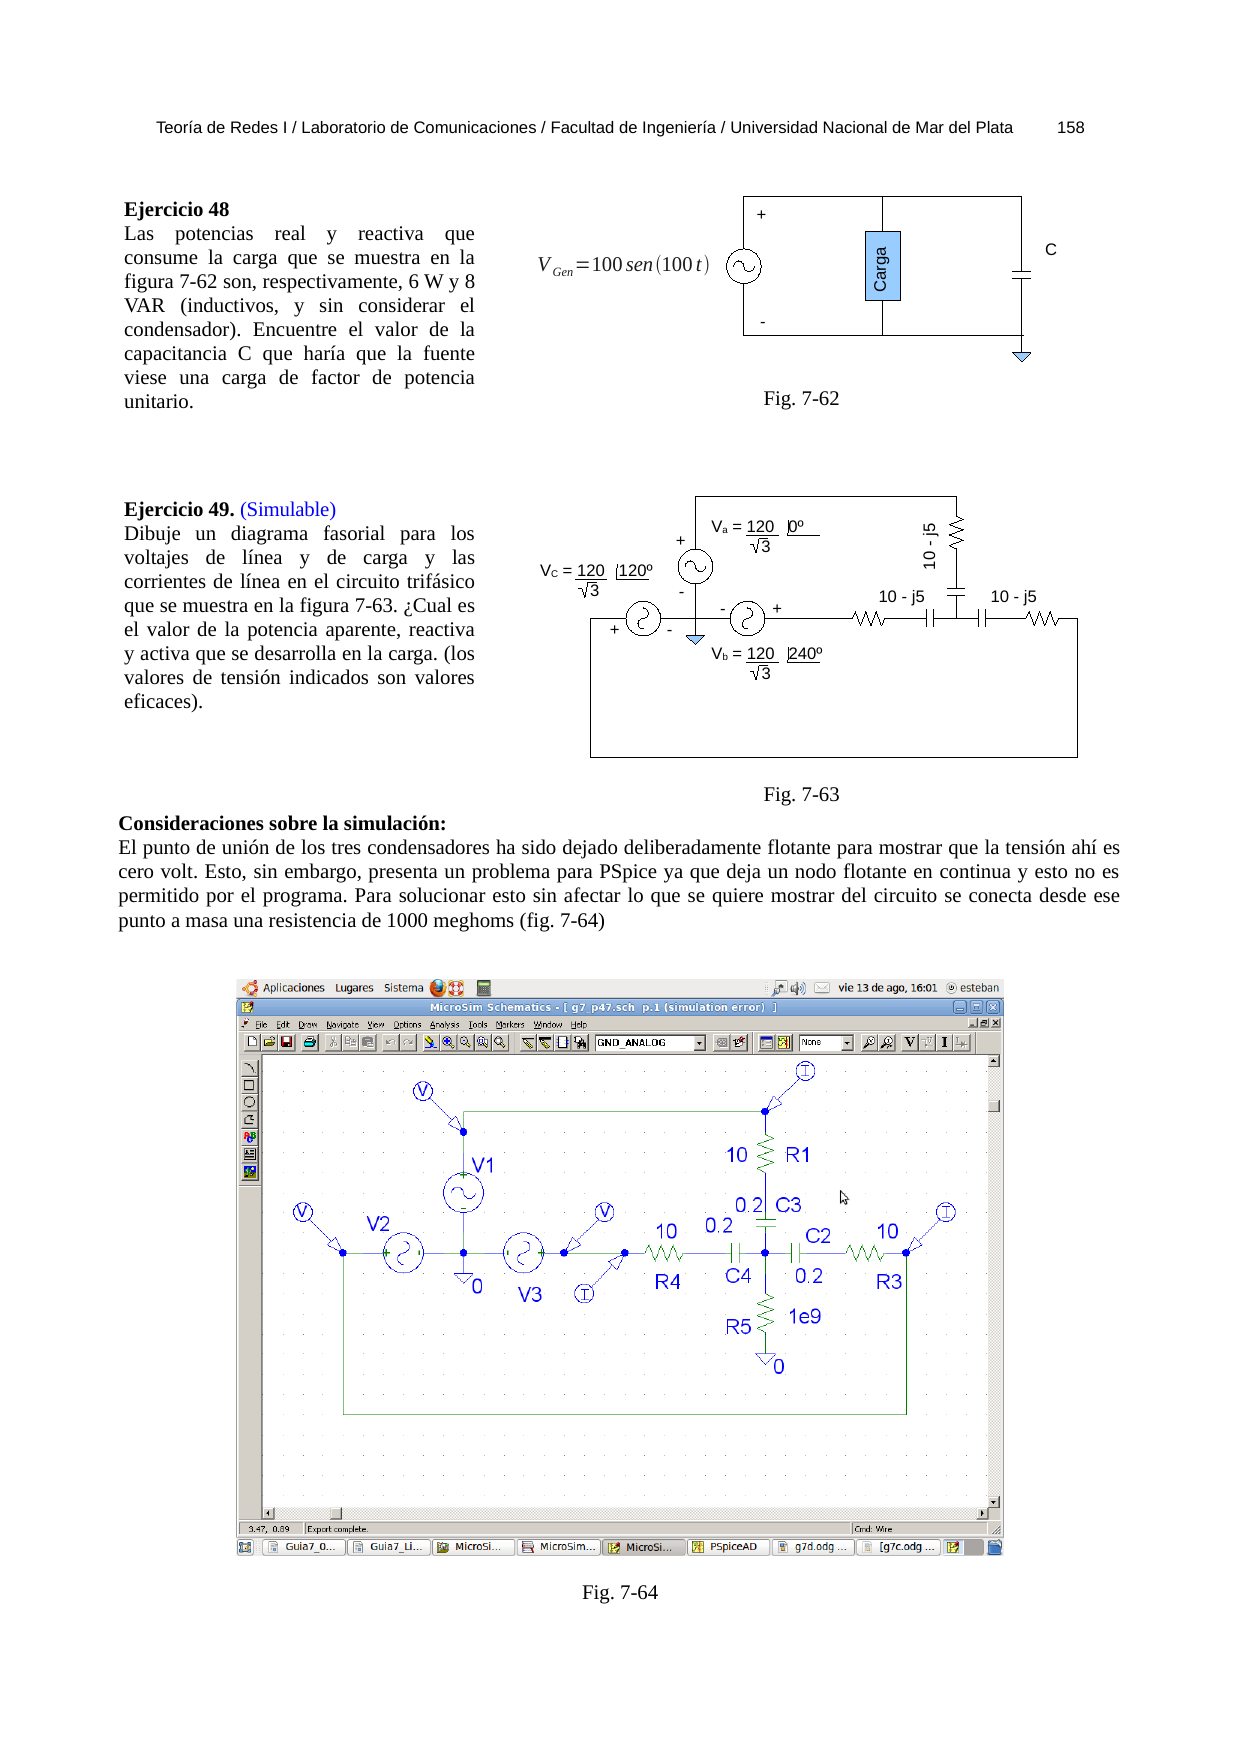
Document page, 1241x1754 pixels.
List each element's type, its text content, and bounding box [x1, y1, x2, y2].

text Consideraciones sobre la simulación: [118, 811, 1122, 835]
table_header Ejercicio 48 Las potencias real y reactiva que consume la carga que se muestra en la figura 7-62 son, respectivamente, 6 W y 8 VAR (inductivos, y sin considerar el condensador). Encuentre el valor de la capacitancia C que haría que la fuente viese una carga de factor de potencia unitario. [118, 191, 481, 419]
table_header Fig. 7-63 [481, 491, 1122, 811]
table_header Fig. 7-62 [481, 191, 1122, 419]
table_header Ejercicio 49. (Simulable) Dibuje un diagrama fasorial para los voltajes de línea y de carga y las corrientes de línea en el circuito trifásico que se muestra en la figura 7-63. ¿Cual es el valor de la potencia aparente, reactiva y activa que se desarrolla en la carga. (los valores de tensión indicados son valores eficaces). [118, 491, 481, 811]
text Fig. 7-64 [118, 1579, 1122, 1604]
picture [236, 979, 1004, 1556]
text El punto de unión de los tres condensadores ha sido dejado deliberadamente flotante para mostrar que la tensión ahí es cero volt. Esto, sin embargo, presenta un problema para PSpice ya que deja un nodo flotante en continua y esto no es permitido por el programa. Para solucionar esto sin afectar lo que se quiere mostrar del circuito se conecta desde ese punto a masa una resistencia de 1000 meghoms (fig. 7-64) [118, 835, 1122, 932]
